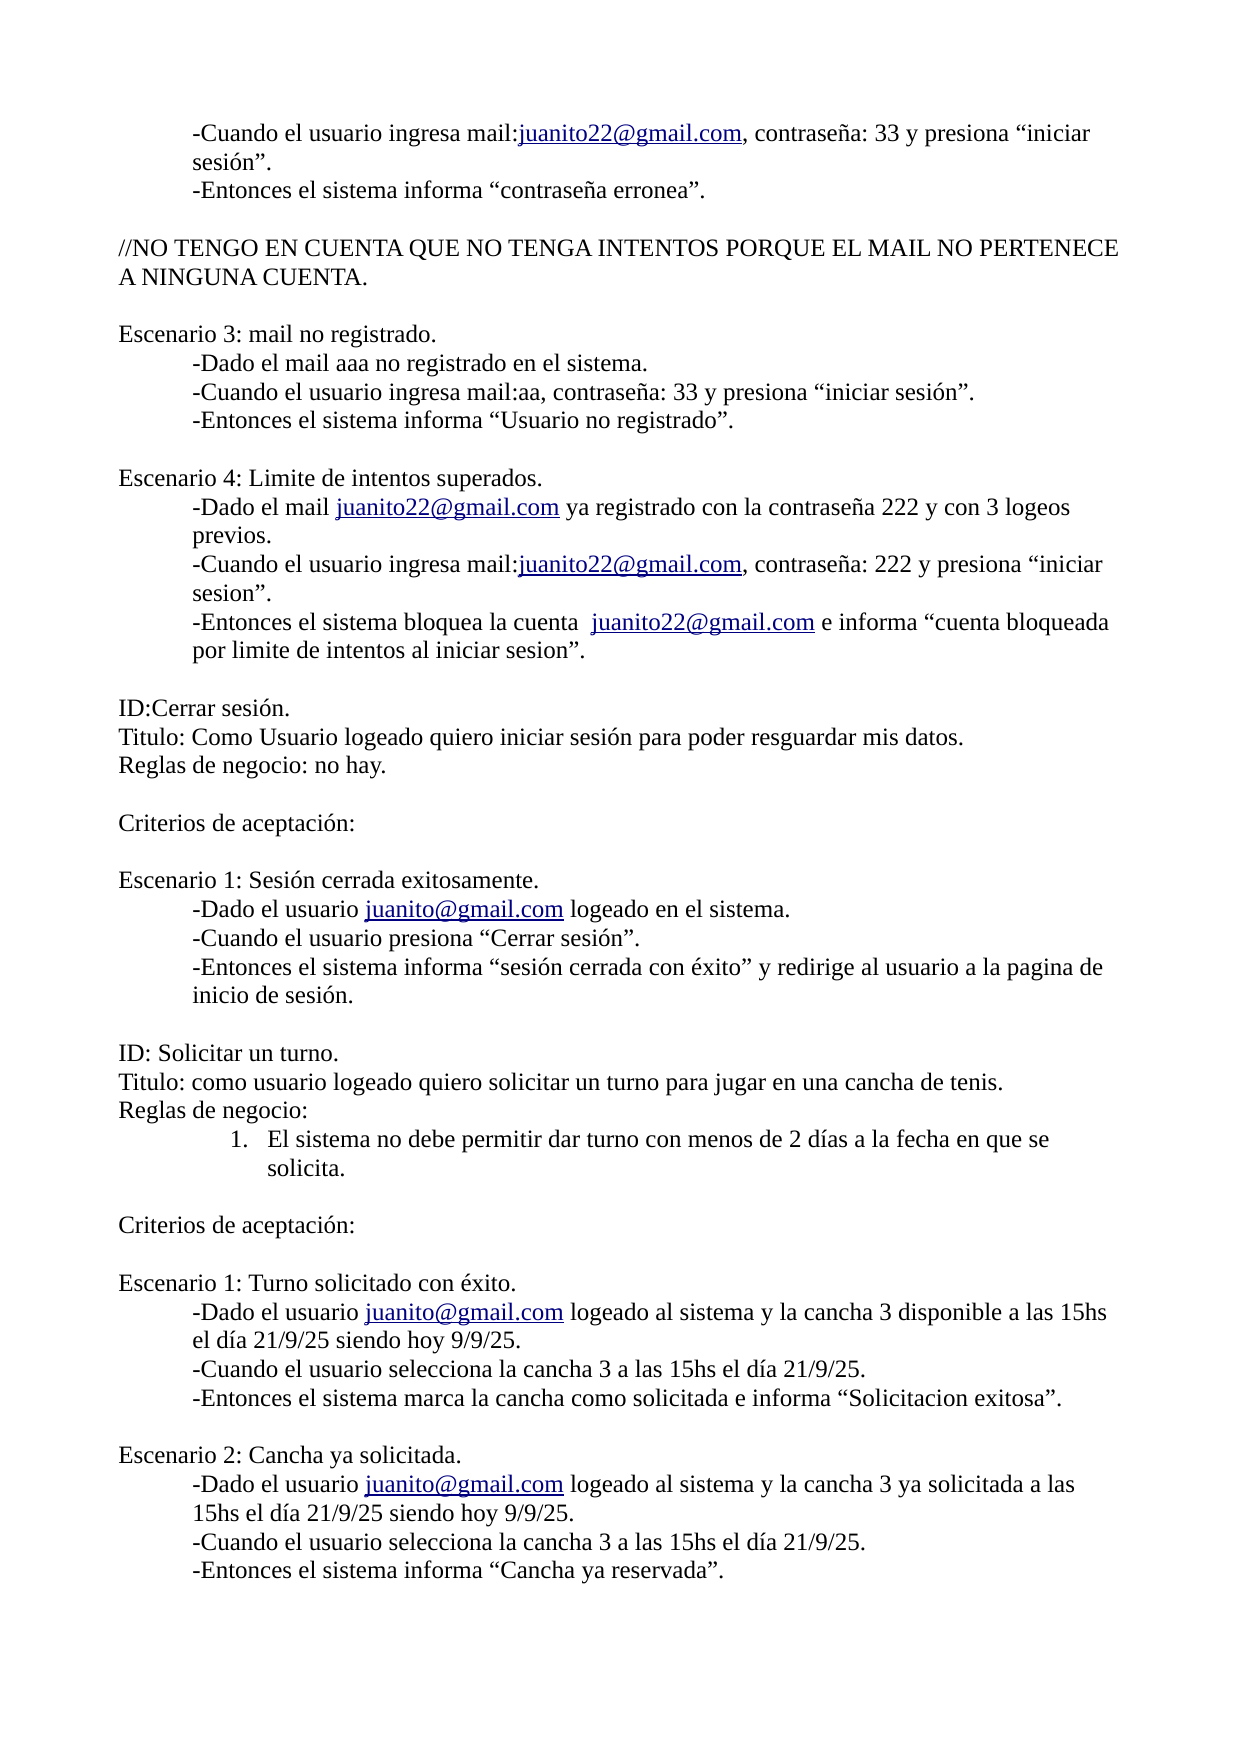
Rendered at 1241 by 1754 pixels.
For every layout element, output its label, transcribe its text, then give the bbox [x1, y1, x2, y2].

text -Entonces el sistema informa “Usuario no registrado”. [118, 406, 1122, 434]
text -Entonces el sistema bloquea la cuenta juanito22@gmail.com e informa “cuenta bloqueada por limite de intentos al iniciar sesion”. [118, 607, 1122, 664]
text -Cuando el usuario ingresa mail:juanito22@gmail.com, contraseña: 33 y presiona “iniciar sesión”. [118, 118, 1122, 176]
text Criterios de aceptación: [118, 1211, 1122, 1239]
text -Dado el usuario juanito@gmail.com logeado al sistema y la cancha 3 ya solicitada a las 15hs el día 21/9/25 siendo hoy 9/9/25. [118, 1469, 1122, 1527]
text -Entonces el sistema informa “contraseña erronea”. [118, 176, 1122, 204]
text -Cuando el usuario ingresa mail:juanito22@gmail.com, contraseña: 222 y presiona “iniciar sesion”. [118, 549, 1122, 607]
text -Dado el usuario juanito@gmail.com logeado en el sistema. [118, 894, 1122, 923]
text Titulo: como usuario logeado quiero solicitar un turno para jugar en una cancha de tenis. [118, 1067, 1122, 1096]
text ID: Solicitar un turno. [118, 1038, 1122, 1067]
text Escenario 1: Turno solicitado con éxito. [118, 1268, 1122, 1297]
text -Entonces el sistema informa “sesión cerrada con éxito” y redirige al usuario a la pagina de inicio de sesión. [118, 952, 1122, 1009]
list El sistema no debe permitir dar turno con menos de 2 días a la fecha en que se solicita. [229, 1124, 1122, 1182]
text Escenario 4: Limite de intentos superados. [118, 463, 1122, 492]
text -Entonces el sistema marca la cancha como solicitada e informa “Solicitacion exitosa”. [118, 1383, 1122, 1412]
text -Cuando el usuario presiona “Cerrar sesión”. [118, 923, 1122, 952]
text Criterios de aceptación: [118, 808, 1122, 837]
text Reglas de negocio: [118, 1096, 1122, 1124]
text -Dado el usuario juanito@gmail.com logeado al sistema y la cancha 3 disponible a las 15hs el día 21/9/25 siendo hoy 9/9/25. [118, 1297, 1122, 1354]
text Escenario 2: Cancha ya solicitada. [118, 1441, 1122, 1469]
text -Dado el mail aaa no registrado en el sistema. [118, 348, 1122, 377]
text -Dado el mail juanito22@gmail.com ya registrado con la contraseña 222 y con 3 logeos previos. [118, 492, 1122, 549]
text -Cuando el usuario selecciona la cancha 3 a las 15hs el día 21/9/25. [118, 1527, 1122, 1556]
text -Entonces el sistema informa “Cancha ya reservada”. [118, 1556, 1122, 1584]
text ID:Cerrar sesión. [118, 693, 1122, 722]
text Escenario 1: Sesión cerrada exitosamente. [118, 866, 1122, 894]
text //NO TENGO EN CUENTA QUE NO TENGA INTENTOS PORQUE EL MAIL NO PERTENECE A NINGUNA CUENTA. [118, 233, 1122, 291]
text Reglas de negocio: no hay. [118, 751, 1122, 779]
text Titulo: Como Usuario logeado quiero iniciar sesión para poder resguardar mis datos. [118, 722, 1122, 751]
text -Cuando el usuario selecciona la cancha 3 a las 15hs el día 21/9/25. [118, 1354, 1122, 1383]
text -Cuando el usuario ingresa mail:aa, contraseña: 33 y presiona “iniciar sesión”. [118, 377, 1122, 406]
text Escenario 3: mail no registrado. [118, 319, 1122, 348]
